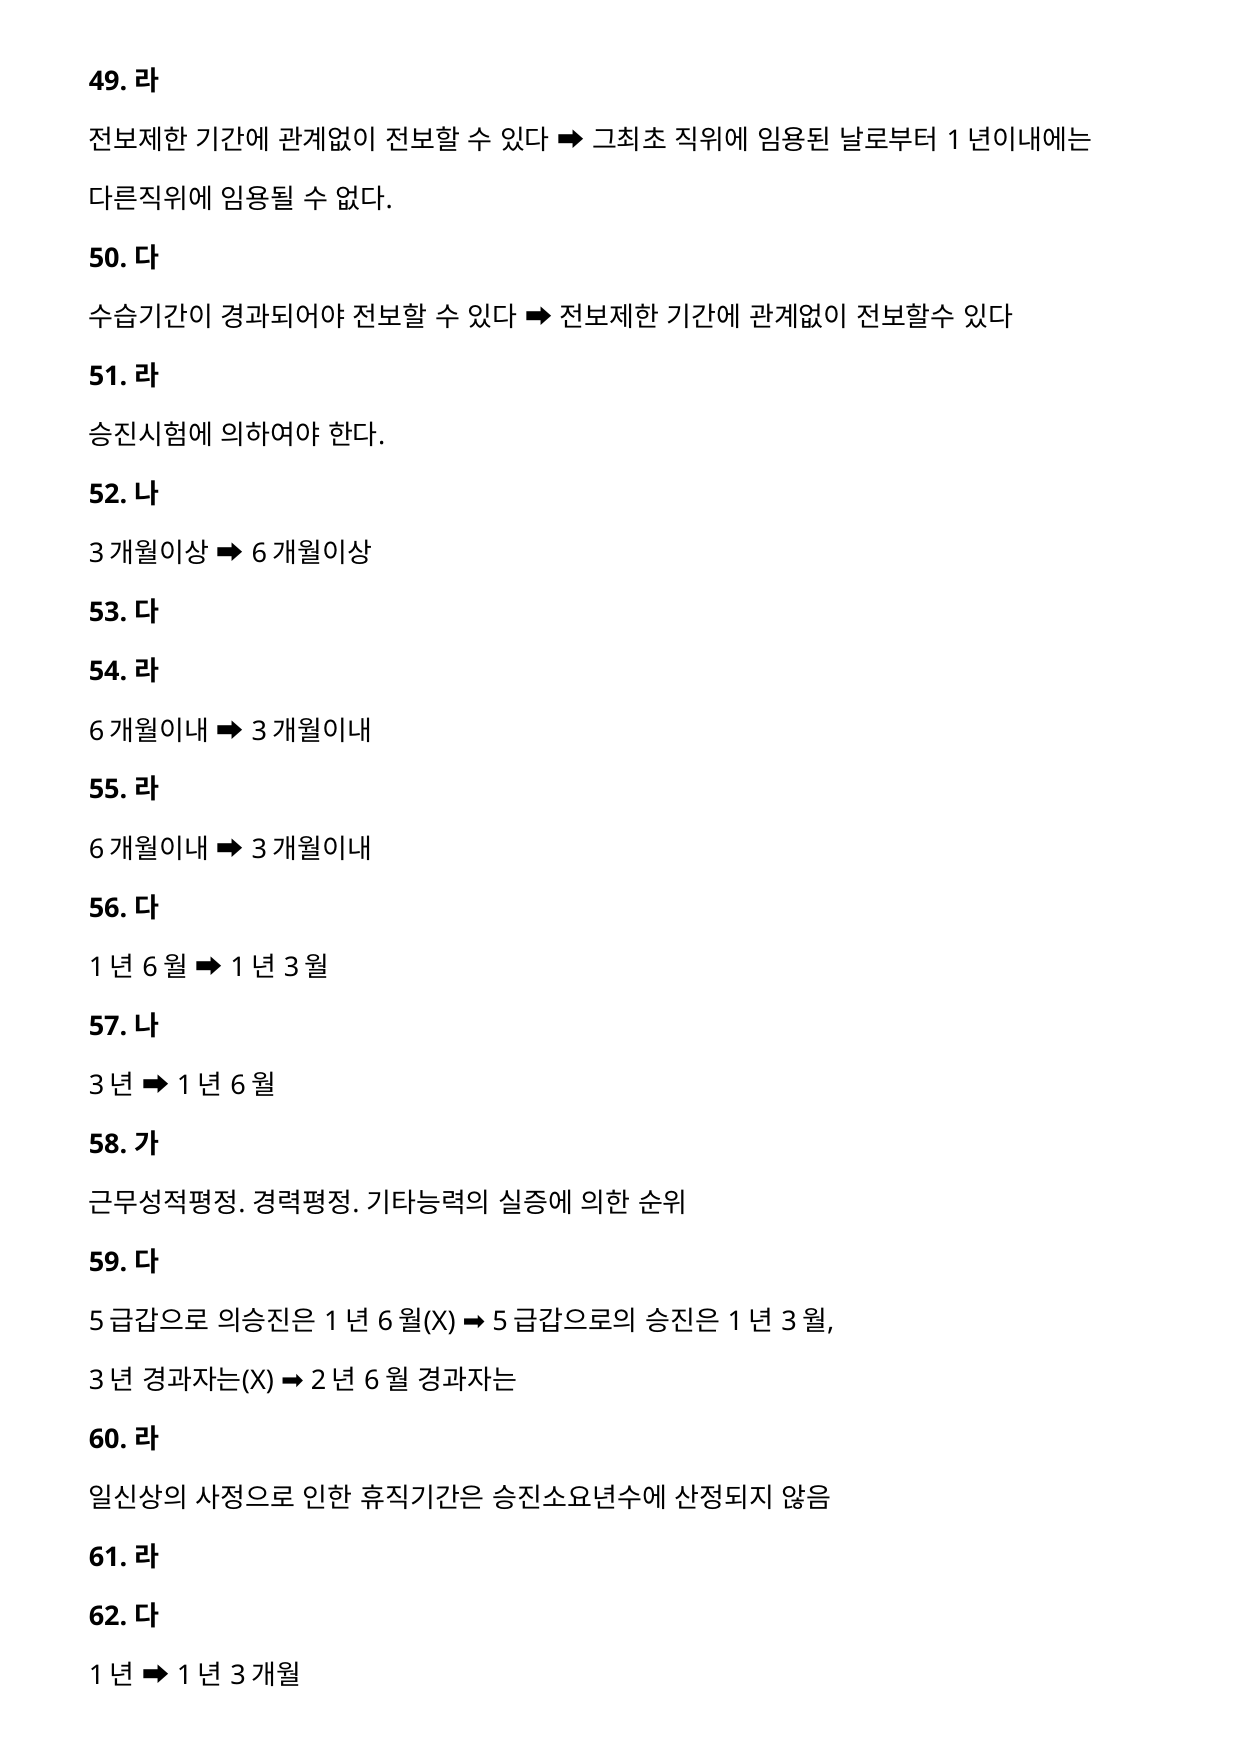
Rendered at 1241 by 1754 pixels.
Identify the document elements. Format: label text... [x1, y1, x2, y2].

text 1년 6월 ➡ 1년 3월 [88, 945, 1152, 984]
text 59. 다 [88, 1240, 1152, 1279]
text 전보제한 기간에 관계없이 전보할 수 있다 ➡ 그최초 직위에 임용된 날로부터 1년이내에는 다른직위에 임용될 수 없다. [88, 118, 1152, 216]
text 5급갑으로 의승진은 1년 6월(X) ➡ 5급갑으로의 승진은 1년 3월, [88, 1299, 1152, 1338]
text 일신상의 사정으로 인한 휴직기간은 승진소요년수에 산정되지 않음 [88, 1476, 1152, 1516]
text 60. 라 [88, 1417, 1152, 1457]
text 승진시험에 의하여야 한다. [88, 413, 1152, 452]
text 61. 라 [88, 1535, 1152, 1574]
text 55. 라 [88, 767, 1152, 807]
text 1년 ➡ 1년 3개월 [88, 1653, 1152, 1693]
text 6개월이내 ➡ 3개월이내 [88, 827, 1152, 866]
text 56. 다 [88, 886, 1152, 925]
text 58. 가 [88, 1122, 1152, 1161]
text 6개월이내 ➡ 3개월이내 [88, 708, 1152, 748]
text 근무성적평정. 경력평정. 기타능력의 실증에 의한 순위 [88, 1181, 1152, 1220]
text 54. 라 [88, 649, 1152, 689]
text 62. 다 [88, 1594, 1152, 1633]
text 52. 나 [88, 472, 1152, 512]
text 49. 라 [88, 59, 1152, 98]
text 3년 경과자는(X) ➡ 2년 6월 경과자는 [88, 1358, 1152, 1397]
text 수습기간이 경과되어야 전보할 수 있다 ➡ 전보제한 기간에 관계없이 전보할수 있다 [88, 295, 1152, 334]
text 3개월이상 ➡ 6개월이상 [88, 531, 1152, 571]
text 50. 다 [88, 236, 1152, 276]
text 53. 다 [88, 590, 1152, 630]
text 3년 ➡ 1년 6월 [88, 1063, 1152, 1102]
text 51. 라 [88, 354, 1152, 393]
text 57. 나 [88, 1004, 1152, 1043]
